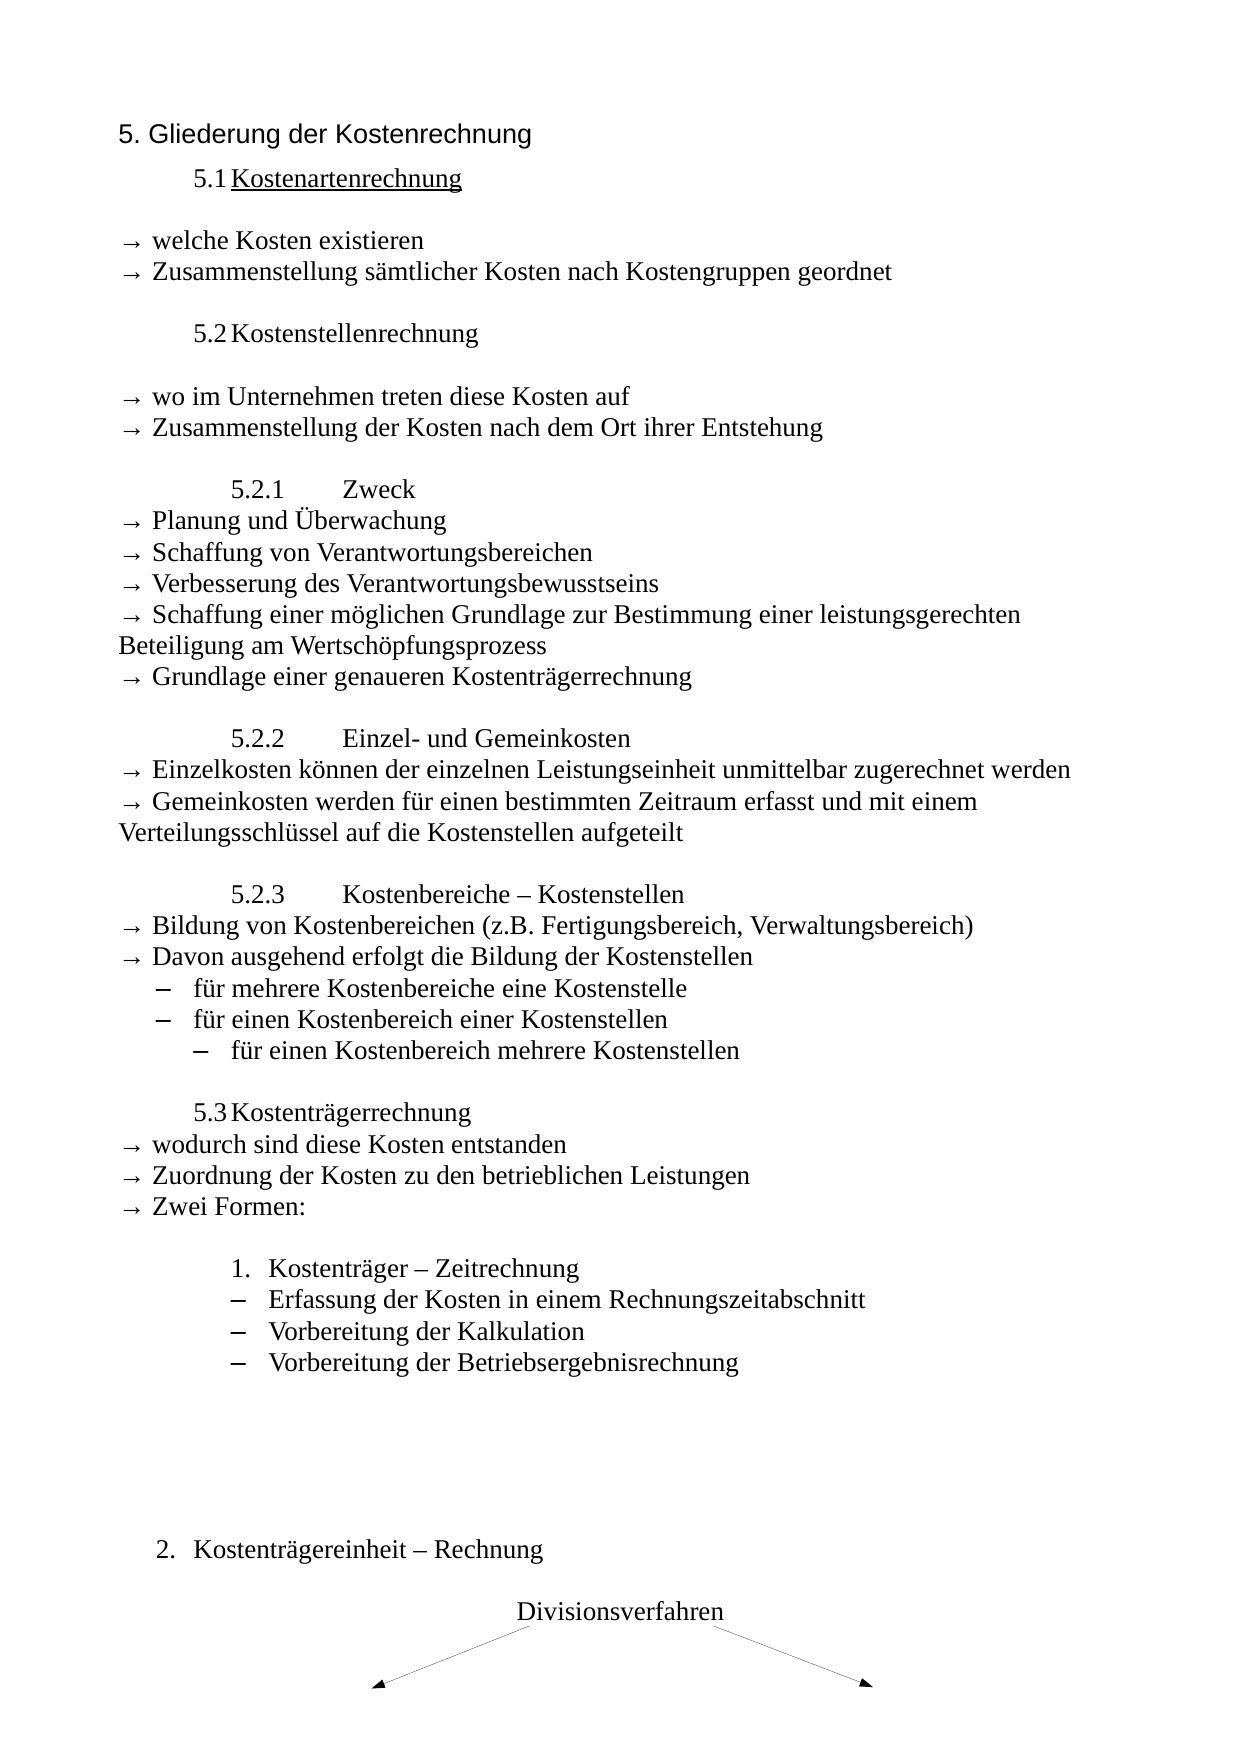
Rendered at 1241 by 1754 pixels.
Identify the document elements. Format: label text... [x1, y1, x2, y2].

text → Verbesserung des Verantwortungsbewusstseins [118, 567, 1122, 598]
list für einen Kostenbereich mehrere Kostenstellen [193, 1034, 1122, 1065]
text → welche Kosten existieren [118, 224, 1122, 255]
text → Zuordnung der Kosten zu den betrieblichen Leistungen [118, 1159, 1122, 1190]
text → Grundlage einer genaueren Kostenträgerrechnung [118, 660, 1122, 691]
text → Schaffung einer möglichen Grundlage zur Bestimmung einer leistungsgerechten Beteiligung am Wertschöpfungsprozess [118, 598, 1122, 660]
text → Davon ausgehend erfolgt die Bildung der Kostenstellen [118, 941, 1122, 972]
text → Schaffung von Verantwortungsbereichen [118, 536, 1122, 567]
list Kostenträgereinheit – Rechnung [156, 1533, 1122, 1564]
text → Planung und Überwachung [118, 504, 1122, 536]
list Kostenartenrechnung [193, 162, 1122, 193]
list Einzel- und Gemeinkosten [231, 722, 1122, 754]
list Kostenbereiche – Kostenstellen [231, 878, 1122, 909]
subtitle 5. Gliederung der Kostenrechnung [118, 118, 1122, 149]
list Erfassung der Kosten in einem Rechnungszeitabschnitt [231, 1283, 1122, 1315]
list Zweck [231, 473, 1122, 504]
text Divisionsverfahren [118, 1595, 1122, 1626]
text → Gemeinkosten werden für einen bestimmten Zeitraum erfasst und mit einem Verteilungsschlüssel auf die Kostenstellen aufgeteilt [118, 785, 1122, 847]
text → Zusammenstellung sämtlicher Kosten nach Kostengruppen geordnet [118, 255, 1122, 286]
list für mehrere Kostenbereiche eine Kostenstelle [156, 972, 1122, 1003]
list Kostenträgerrechnung [193, 1097, 1122, 1128]
text → Zusammenstellung der Kosten nach dem Ort ihrer Entstehung [118, 411, 1122, 442]
text → Einzelkosten können der einzelnen Leistungseinheit unmittelbar zugerechnet werden [118, 754, 1122, 785]
text → wodurch sind diese Kosten entstanden [118, 1128, 1122, 1159]
list für einen Kostenbereich einer Kostenstellen [156, 1003, 1122, 1034]
text → Bildung von Kostenbereichen (z.B. Fertigungsbereich, Verwaltungsbereich) [118, 909, 1122, 941]
list Vorbereitung der Betriebsergebnisrechnung [231, 1346, 1122, 1377]
list Kostenstellenrechnung [193, 318, 1122, 349]
list Vorbereitung der Kalkulation [231, 1315, 1122, 1346]
text → wo im Unternehmen treten diese Kosten auf [118, 380, 1122, 411]
text → Zwei Formen: [118, 1190, 1122, 1221]
list Kostenträger – Zeitrechnung [231, 1252, 1122, 1283]
